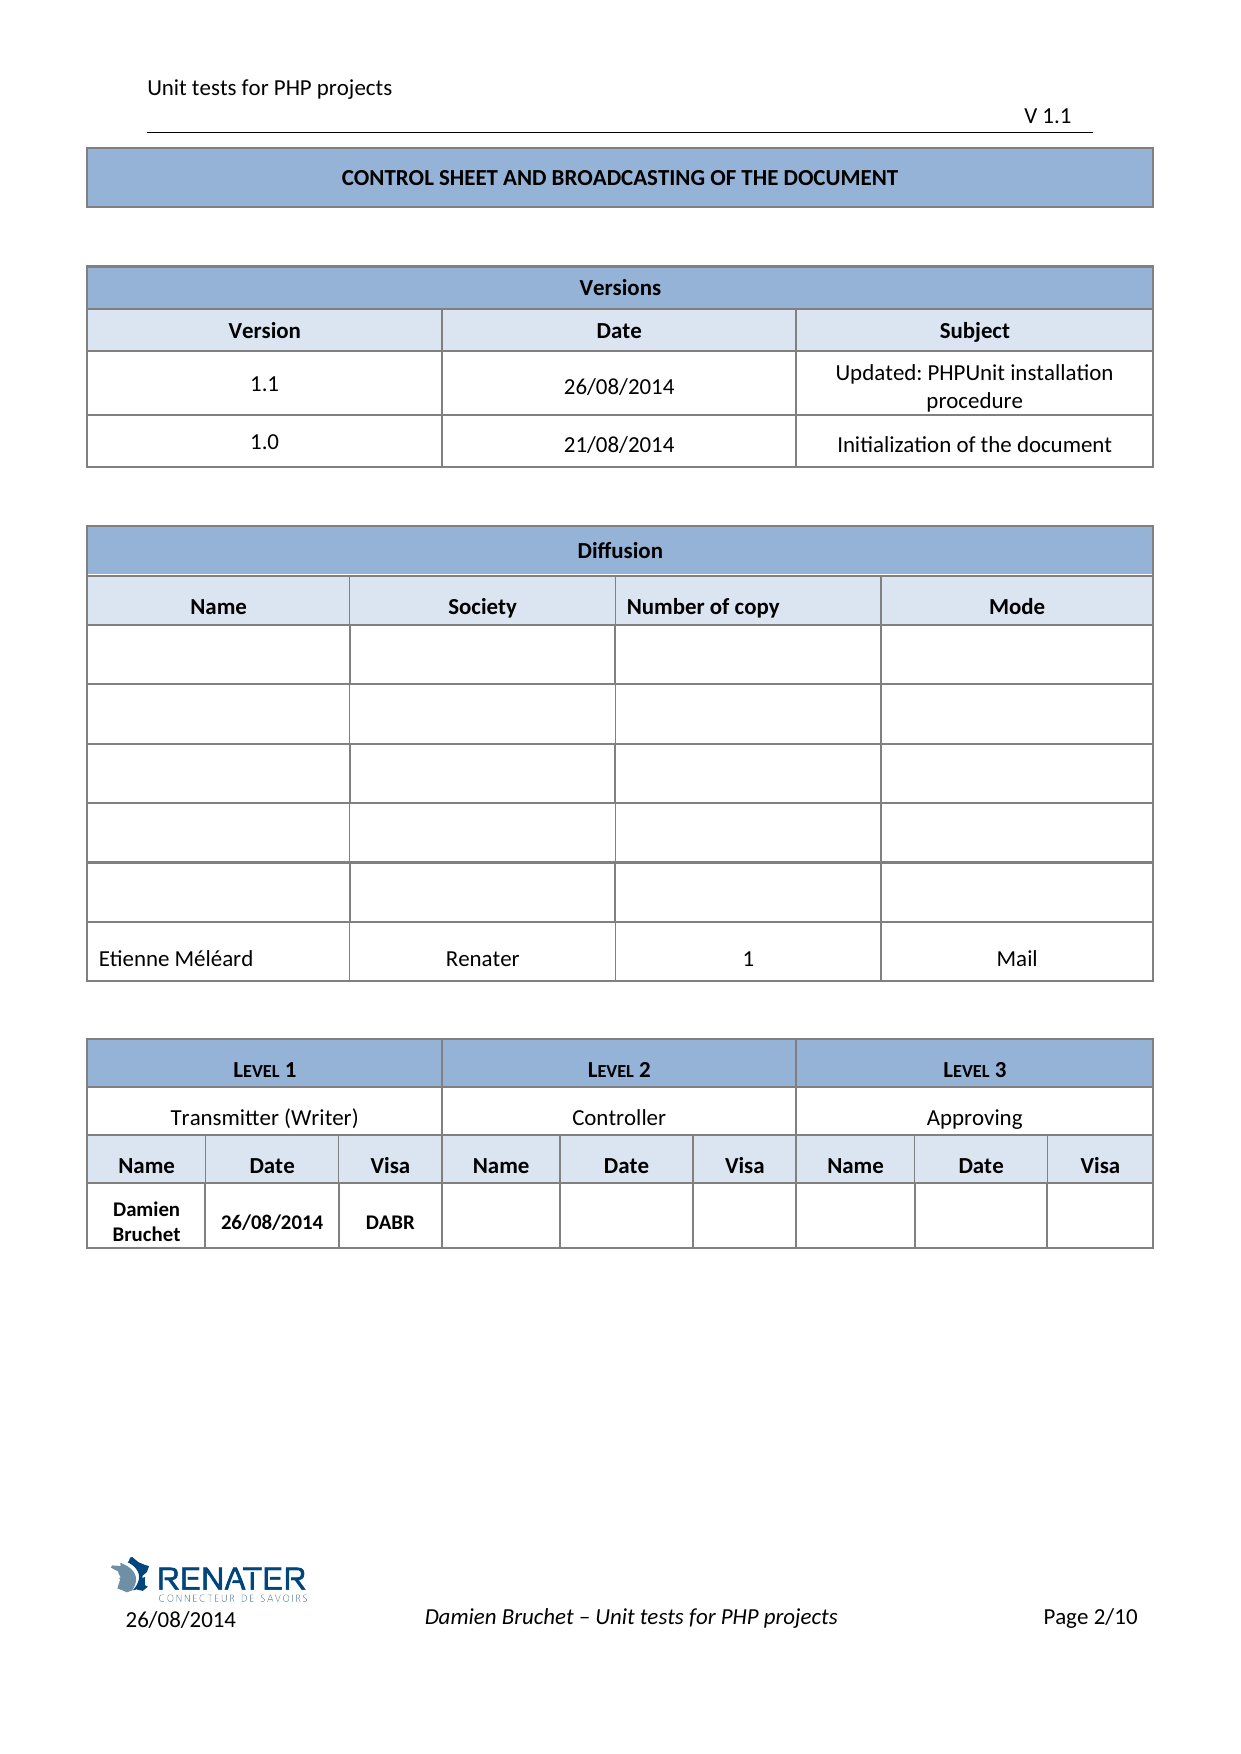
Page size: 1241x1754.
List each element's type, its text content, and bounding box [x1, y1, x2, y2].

table_cell Version [88, 310, 441, 350]
table_cell Mail [882, 923, 1152, 980]
table_cell 26/08/2014 [443, 352, 795, 414]
table_cell Controller [443, 1088, 795, 1134]
table_cell [616, 745, 880, 802]
table_cell [616, 626, 880, 683]
table_cell Visa [339, 1136, 441, 1182]
picture [109, 1541, 308, 1617]
table_cell Date [206, 1136, 338, 1182]
table_cell [882, 626, 1152, 683]
table_cell Versions [88, 268, 1152, 308]
table_cell Level 2 [443, 1040, 795, 1086]
table_cell Level 3 [797, 1040, 1152, 1086]
table_cell [916, 1184, 1046, 1247]
table_cell [350, 804, 615, 861]
table_cell Name [88, 1136, 205, 1182]
table_cell [88, 864, 349, 921]
table_cell [797, 1184, 914, 1247]
table_cell Mode [882, 577, 1152, 624]
table_cell Subject [797, 310, 1152, 350]
table_cell [616, 804, 880, 861]
table_cell [616, 685, 880, 743]
table_cell [882, 685, 1152, 743]
table_cell [88, 626, 349, 683]
table_cell [88, 685, 349, 743]
table_cell Visa [1048, 1136, 1152, 1182]
table_cell Updated: PHPUnit installation procedure [797, 352, 1152, 414]
table_cell 1.0 [88, 416, 441, 466]
table_cell DABR [340, 1184, 441, 1247]
table_cell [87, 468, 1153, 524]
table_cell [882, 864, 1152, 921]
table_cell Initialization of the document [797, 416, 1152, 466]
table_header CONTROL SHEET AND BROADCASTING OF THE DOCUMENT [88, 149, 1152, 206]
table_cell Name [797, 1136, 914, 1182]
table_cell 26/08/2014 [206, 1184, 338, 1247]
table_cell [561, 1184, 692, 1247]
table_cell Date [443, 310, 795, 350]
table_cell [350, 685, 615, 743]
table_cell Number of copy [616, 577, 880, 624]
table_cell [351, 864, 614, 921]
table_cell 1 [616, 923, 880, 980]
table_cell Approving [797, 1088, 1152, 1134]
table_cell [882, 804, 1152, 861]
table_cell [351, 626, 614, 683]
table_cell Transmitter (Writer) [88, 1088, 441, 1134]
table_cell [87, 208, 1153, 265]
table_cell [87, 982, 1153, 1038]
table_cell Diffusion [88, 527, 1152, 574]
table_cell Level 1 [88, 1040, 441, 1086]
table_cell [616, 864, 880, 921]
table_cell [351, 745, 614, 802]
table_cell [88, 745, 349, 802]
table_cell Name [88, 577, 349, 624]
table_cell [694, 1184, 795, 1247]
table_cell [443, 1184, 559, 1247]
table_cell [882, 745, 1152, 802]
table_cell Etienne Méléard [88, 923, 349, 980]
table_cell Renater [350, 923, 615, 980]
table_cell [1048, 1184, 1152, 1247]
table_cell 1.1 [88, 352, 441, 414]
table_cell [88, 804, 349, 861]
table_cell Visa [694, 1136, 795, 1182]
table_cell Name [443, 1136, 559, 1182]
table_cell Date [915, 1136, 1047, 1182]
table_cell 21/08/2014 [443, 416, 795, 466]
table_cell Date [561, 1136, 692, 1182]
table_cell Damien Bruchet [88, 1184, 204, 1247]
table_cell Society [350, 577, 615, 624]
